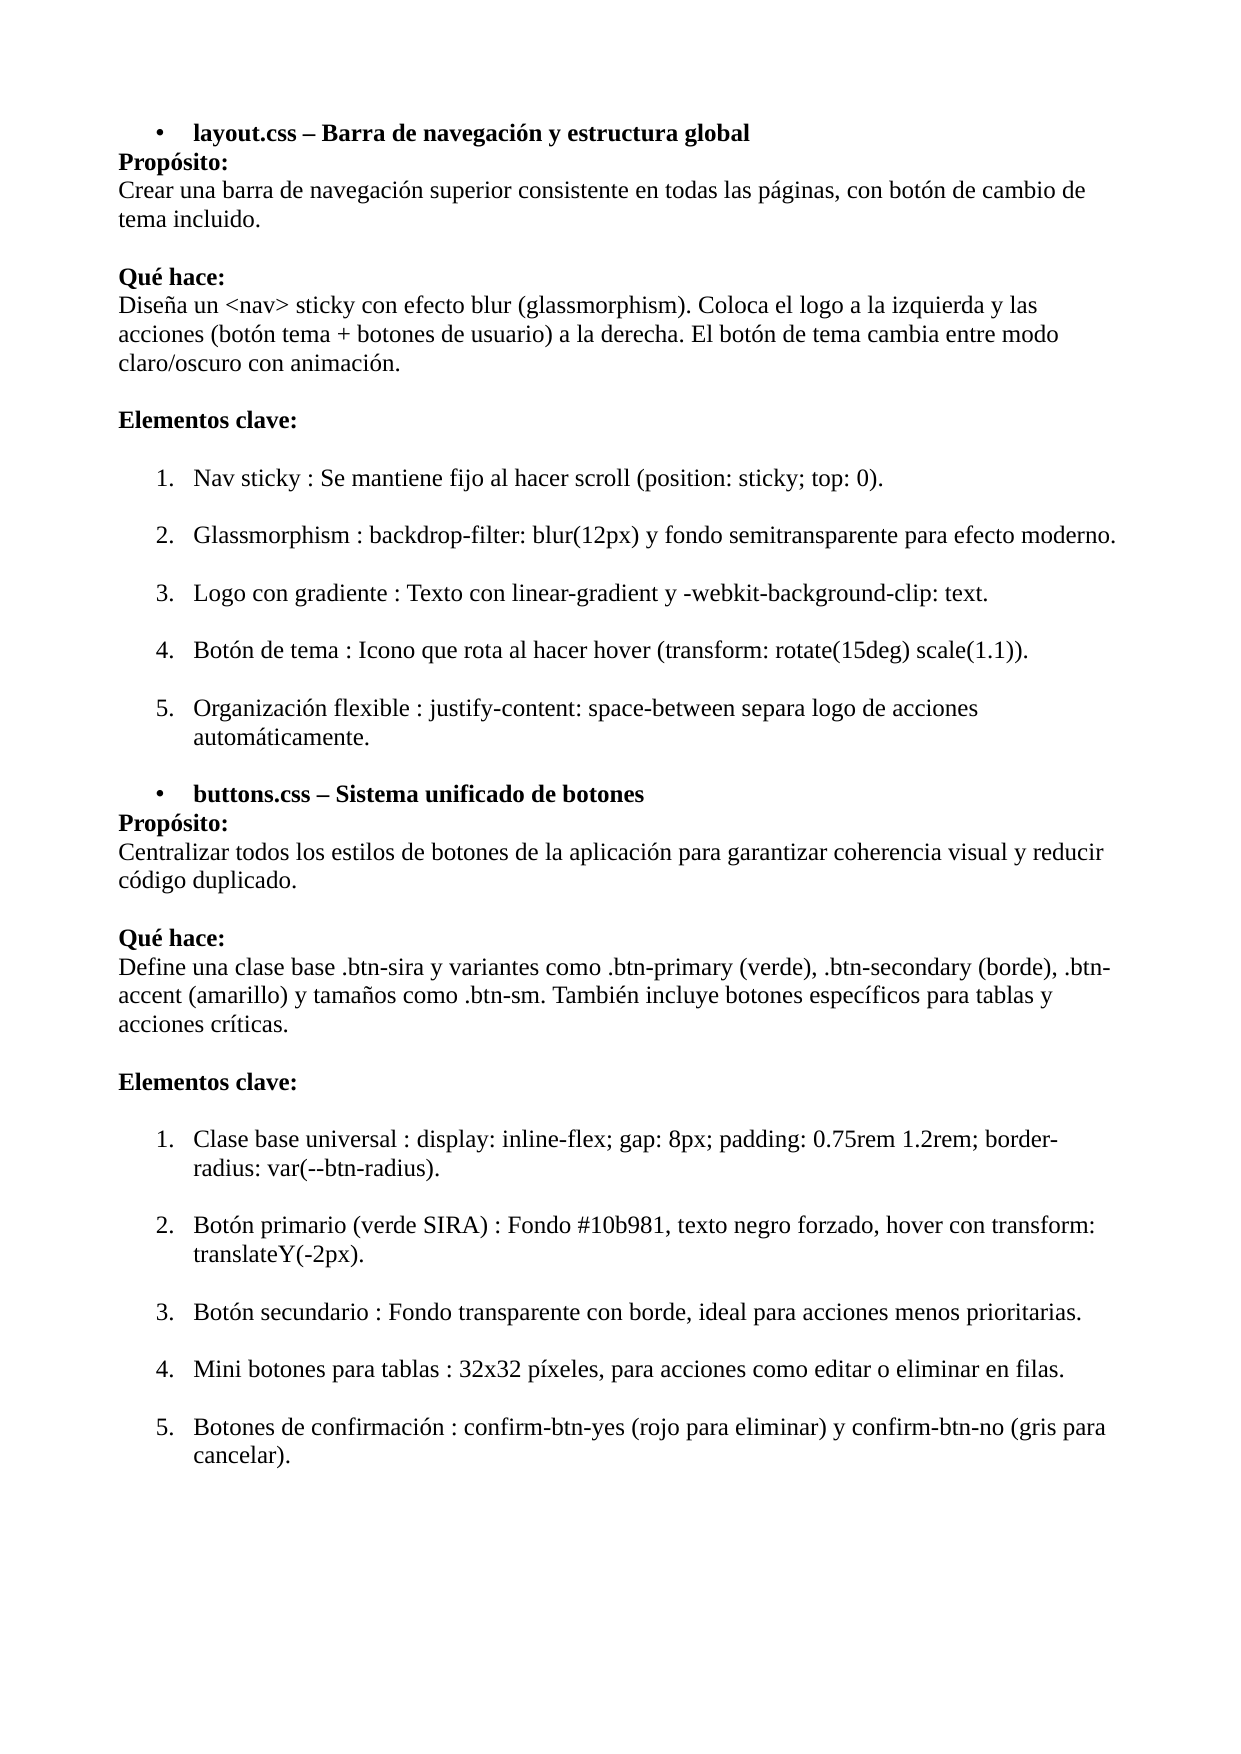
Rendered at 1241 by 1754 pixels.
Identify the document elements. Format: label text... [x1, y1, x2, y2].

text Propósito: [118, 147, 1122, 176]
list Glassmorphism : backdrop-filter: blur(12px) y fondo semitransparente para efecto moderno. [156, 521, 1122, 549]
list Botones de confirmación : confirm-btn-yes (rojo para eliminar) y confirm-btn-no (gris para cancelar). [156, 1412, 1122, 1469]
list Mini botones para tablas : 32x32 píxeles, para acciones como editar o eliminar en filas. [156, 1354, 1122, 1383]
list Organización flexible : justify-content: space-between separa logo de acciones automáticamente. [156, 693, 1122, 751]
text Propósito: [118, 808, 1122, 837]
list Logo con gradiente : Texto con linear-gradient y -webkit-background-clip: text. [156, 578, 1122, 607]
text Centralizar todos los estilos de botones de la aplicación para garantizar coherencia visual y reducir código duplicado. [118, 837, 1122, 894]
list Botón secundario : Fondo transparente con borde, ideal para acciones menos prioritarias. [156, 1297, 1122, 1326]
list buttons.css – Sistema unificado de botones [156, 779, 1122, 808]
text Define una clase base .btn-sira y variantes como .btn-primary (verde), .btn-secondary (borde), .btn-accent (amarillo) y tamaños como .btn-sm. También incluye botones específicos para tablas y acciones críticas. [118, 952, 1122, 1038]
list Nav sticky : Se mantiene fijo al hacer scroll (position: sticky; top: 0). [156, 463, 1122, 492]
list Clase base universal : display: inline-flex; gap: 8px; padding: 0.75rem 1.2rem; border-radius: var(--btn-radius). [156, 1124, 1122, 1182]
text Crear una barra de navegación superior consistente en todas las páginas, con botón de cambio de tema incluido. [118, 176, 1122, 233]
list Botón de tema : Icono que rota al hacer hover (transform: rotate(15deg) scale(1.1)). [156, 636, 1122, 664]
text Elementos clave: [118, 1067, 1122, 1096]
list layout.css – Barra de navegación y estructura global [156, 118, 1122, 147]
text Elementos clave: [118, 406, 1122, 434]
list Botón primario (verde SIRA) : Fondo #10b981, texto negro forzado, hover con transform: translateY(-2px). [156, 1211, 1122, 1268]
text Diseña un <nav> sticky con efecto blur (glassmorphism). Coloca el logo a la izquierda y las acciones (botón tema + botones de usuario) a la derecha. El botón de tema cambia entre modo claro/oscuro con animación. [118, 291, 1122, 377]
text Qué hace: [118, 923, 1122, 952]
text Qué hace: [118, 262, 1122, 291]
